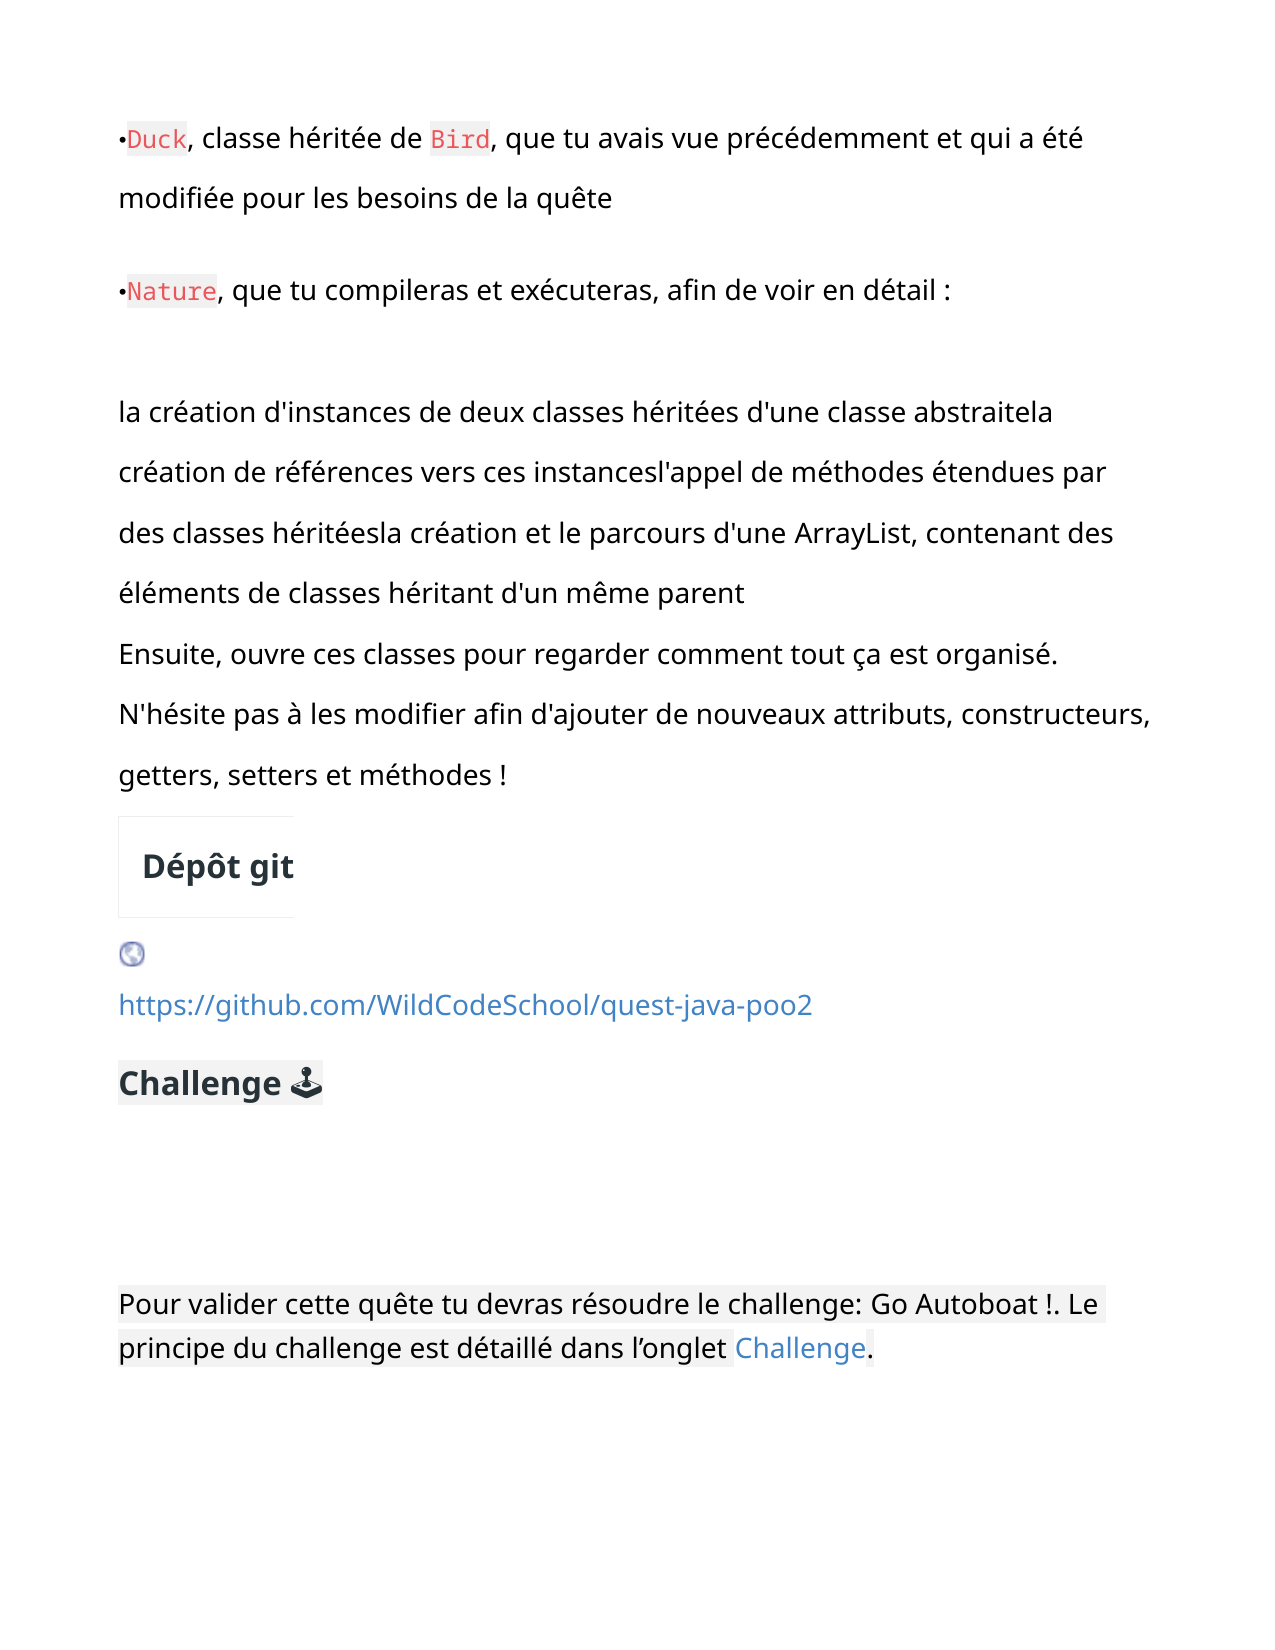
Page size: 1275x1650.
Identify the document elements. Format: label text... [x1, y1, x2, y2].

text Pour valider cette quête tu devras résoudre le challenge: Go Autoboat !. Le principe du challenge est détaillé dans l’onglet Challenge. [118, 1284, 1157, 1367]
subtitle Dépôt git [119, 816, 1157, 917]
text https://github.com/WildCodeSchool/quest-java-poo2 [118, 985, 1157, 1023]
text •Nature, que tu compileras et exécuteras, afin de voir en détail : [118, 270, 1157, 309]
text Ensuite, ouvre ces classes pour regarder comment tout ça est organisé. N'hésite pas à les modifier afin d'ajouter de nouveaux attributs, constructeurs, getters, setters et méthodes ! [118, 634, 1157, 793]
subtitle Challenge ️🕹️ [118, 1060, 1157, 1105]
text la création d'instances de deux classes héritées d'une classe abstraitela création de références vers ces instancesl'appel de méthodes étendues par des classes héritéesla création et le parcours d'une ArrayList, contenant des éléments de classes héritant d'un même parent [118, 392, 1157, 612]
text •Duck, classe héritée de Bird, que tu avais vue précédemment et qui a été modifiée pour les besoins de la quête [118, 118, 1157, 217]
picture [118, 940, 147, 969]
